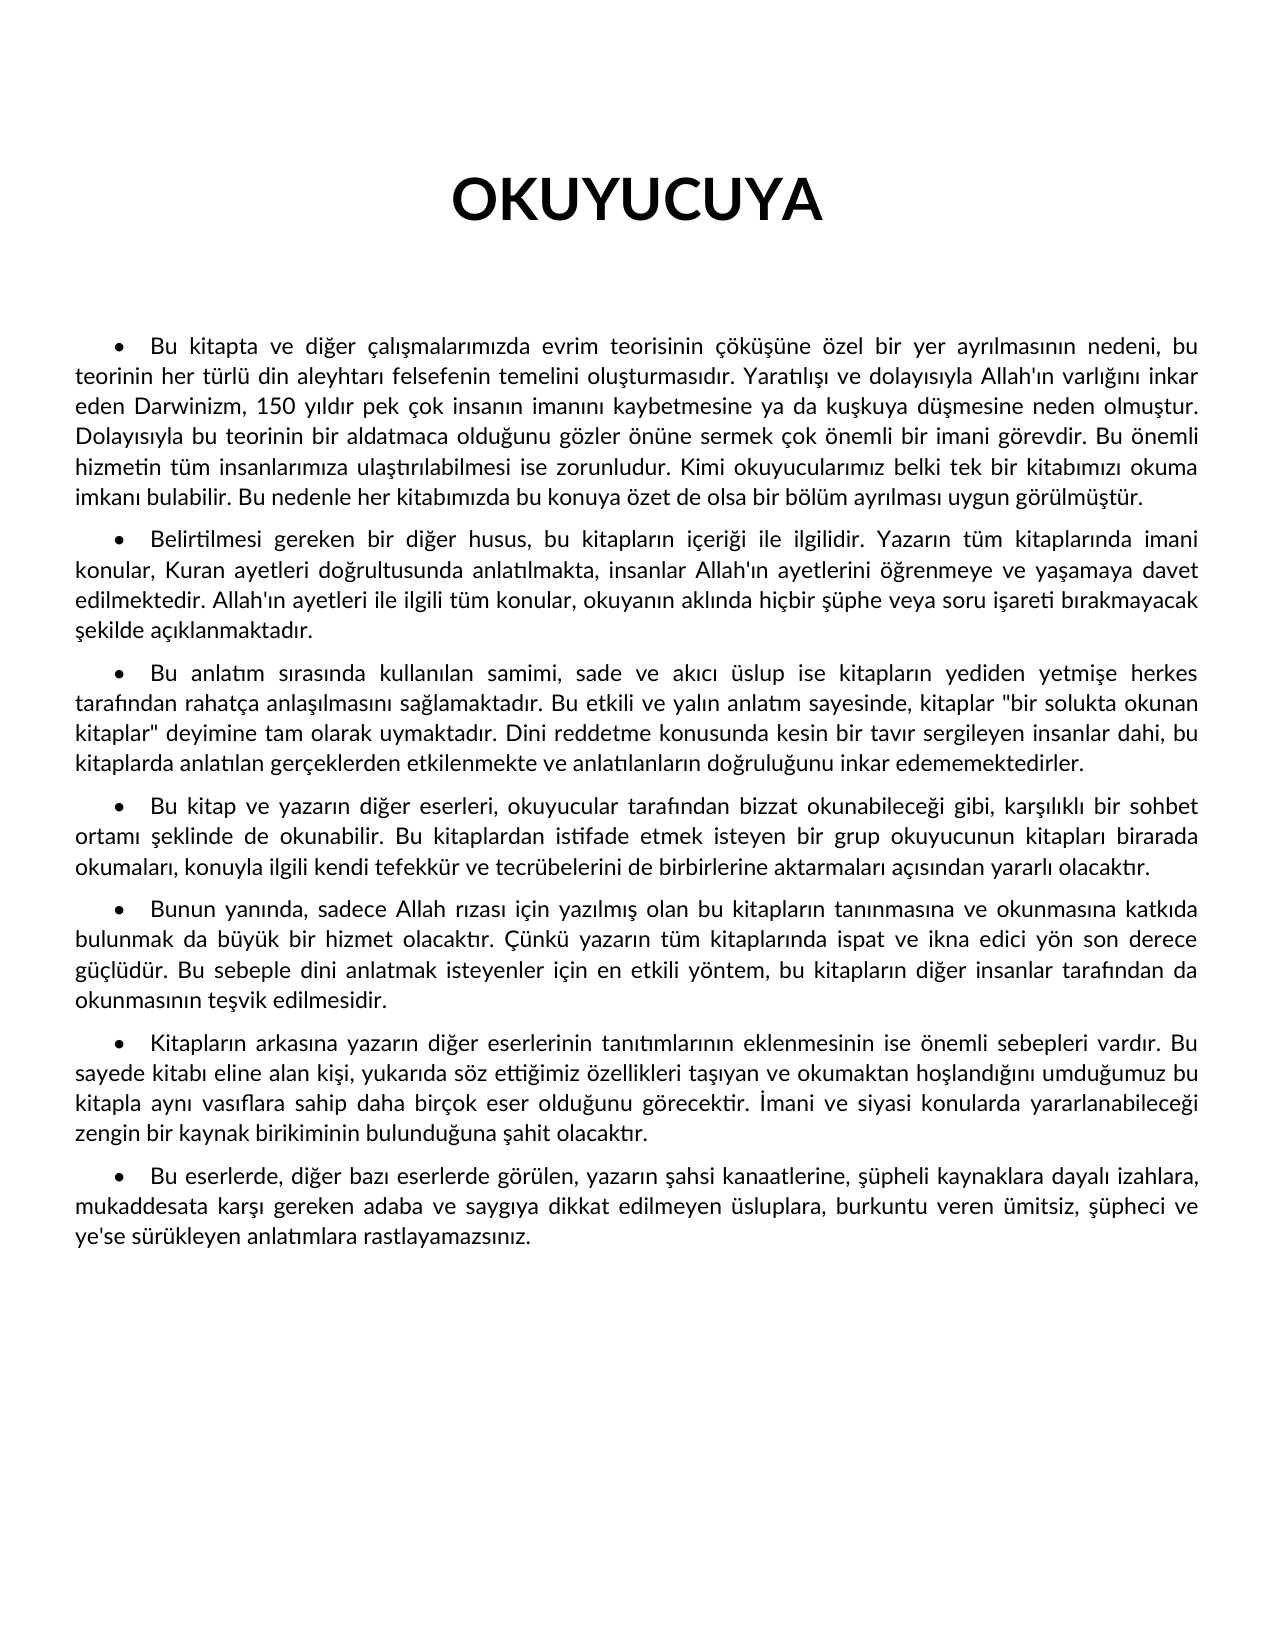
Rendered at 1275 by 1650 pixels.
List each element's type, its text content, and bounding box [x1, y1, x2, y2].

subtitle OKUYUCUYA [75, 162, 1200, 232]
text • Belirtilmesi gereken bir diğer husus, bu kitapların içeriği ile ilgilidir. Yazarın tüm kitaplarında imani konular, Kuran ayetleri doğrultusunda anlatılmakta, insanlar Allah'ın ayetlerini öğrenmeye ve yaşamaya davet edilmektedir. Allah'ın ayetleri ile ilgili tüm konular, okuyanın aklında hiçbir şüphe veya soru işareti bırakmayacak şekilde açıklanmaktadır. [75, 525, 1200, 643]
text • Bu kitap ve yazarın diğer eserleri, okuyucular tarafından bizzat okunabileceği gibi, karşılıklı bir sohbet ortamı şeklinde de okunabilir. Bu kitaplardan istifade etmek isteyen bir grup okuyucunun kitapları birarada okumaları, konuyla ilgili kendi tefekkür ve tecrübelerini de birbirlerine aktarmaları açısından yararlı olacaktır. [75, 792, 1200, 880]
text • Bu anlatım sırasında kullanılan samimi, sade ve akıcı üslup ise kitapların yediden yetmişe herkes tarafından rahatça anlaşılmasını sağlamaktadır. Bu etkili ve yalın anlatım sayesinde, kitaplar "bir solukta okunan kitaplar" deyimine tam olarak uymaktadır. Dini reddetme konusunda kesin bir tavır sergileyen insanlar dahi, bu kitaplarda anlatılan gerçeklerden etkilenmekte ve anlatılanların doğruluğunu inkar edememektedirler. [75, 658, 1200, 777]
text • Bu kitapta ve diğer çalışmalarımızda evrim teorisinin çöküşüne özel bir yer ayrılmasının nedeni, bu teorinin her türlü din aleyhtarı felsefenin temelini oluşturmasıdır. Yaratılışı ve dolayısıyla Allah'ın varlığını inkar eden Darwinizm, 150 yıldır pek çok insanın imanını kaybetmesine ya da kuşkuya düşmesine neden olmuştur. Dolayısıyla bu teorinin bir aldatmaca olduğunu gözler önüne sermek çok önemli bir imani görevdir. Bu önemli hizmetin tüm insanlarımıza ulaştırılabilmesi ise zorunludur. Kimi okuyucularımız belki tek bir kitabımızı okuma imkanı bulabilir. Bu nedenle her kitabımızda bu konuya özet de olsa bir bölüm ayrılması uygun görülmüştür. [75, 331, 1200, 510]
text • Bunun yanında, sadece Allah rızası için yazılmış olan bu kitapların tanınmasına ve okunmasına katkıda bulunmak da büyük bir hizmet olacaktır. Çünkü yazarın tüm kitaplarında ispat ve ikna edici yön son derece güçlüdür. Bu sebeple dini anlatmak isteyenler için en etkili yöntem, bu kitapların diğer insanlar tarafından da okunmasının teşvik edilmesidir. [75, 895, 1200, 1013]
text • Kitapların arkasına yazarın diğer eserlerinin tanıtımlarının eklenmesinin ise önemli sebepleri vardır. Bu sayede kitabı eline alan kişi, yukarıda söz ettiğimiz özellikleri taşıyan ve okumaktan hoşlandığını umduğumuz bu kitapla aynı vasıflara sahip daha birçok eser olduğunu görecektir. İmani ve siyasi konularda yararlanabileceği zengin bir kaynak birikiminin bulunduğuna şahit olacaktır. [75, 1028, 1200, 1146]
text • Bu eserlerde, diğer bazı eserlerde görülen, yazarın şahsi kanaatlerine, şüpheli kaynaklara dayalı izahlara, mukaddesata karşı gereken adaba ve saygıya dikkat edilmeyen üsluplara, burkuntu veren ümitsiz, şüpheci ve ye'se sürükleyen anlatımlara rastlayamazsınız. [75, 1162, 1200, 1249]
